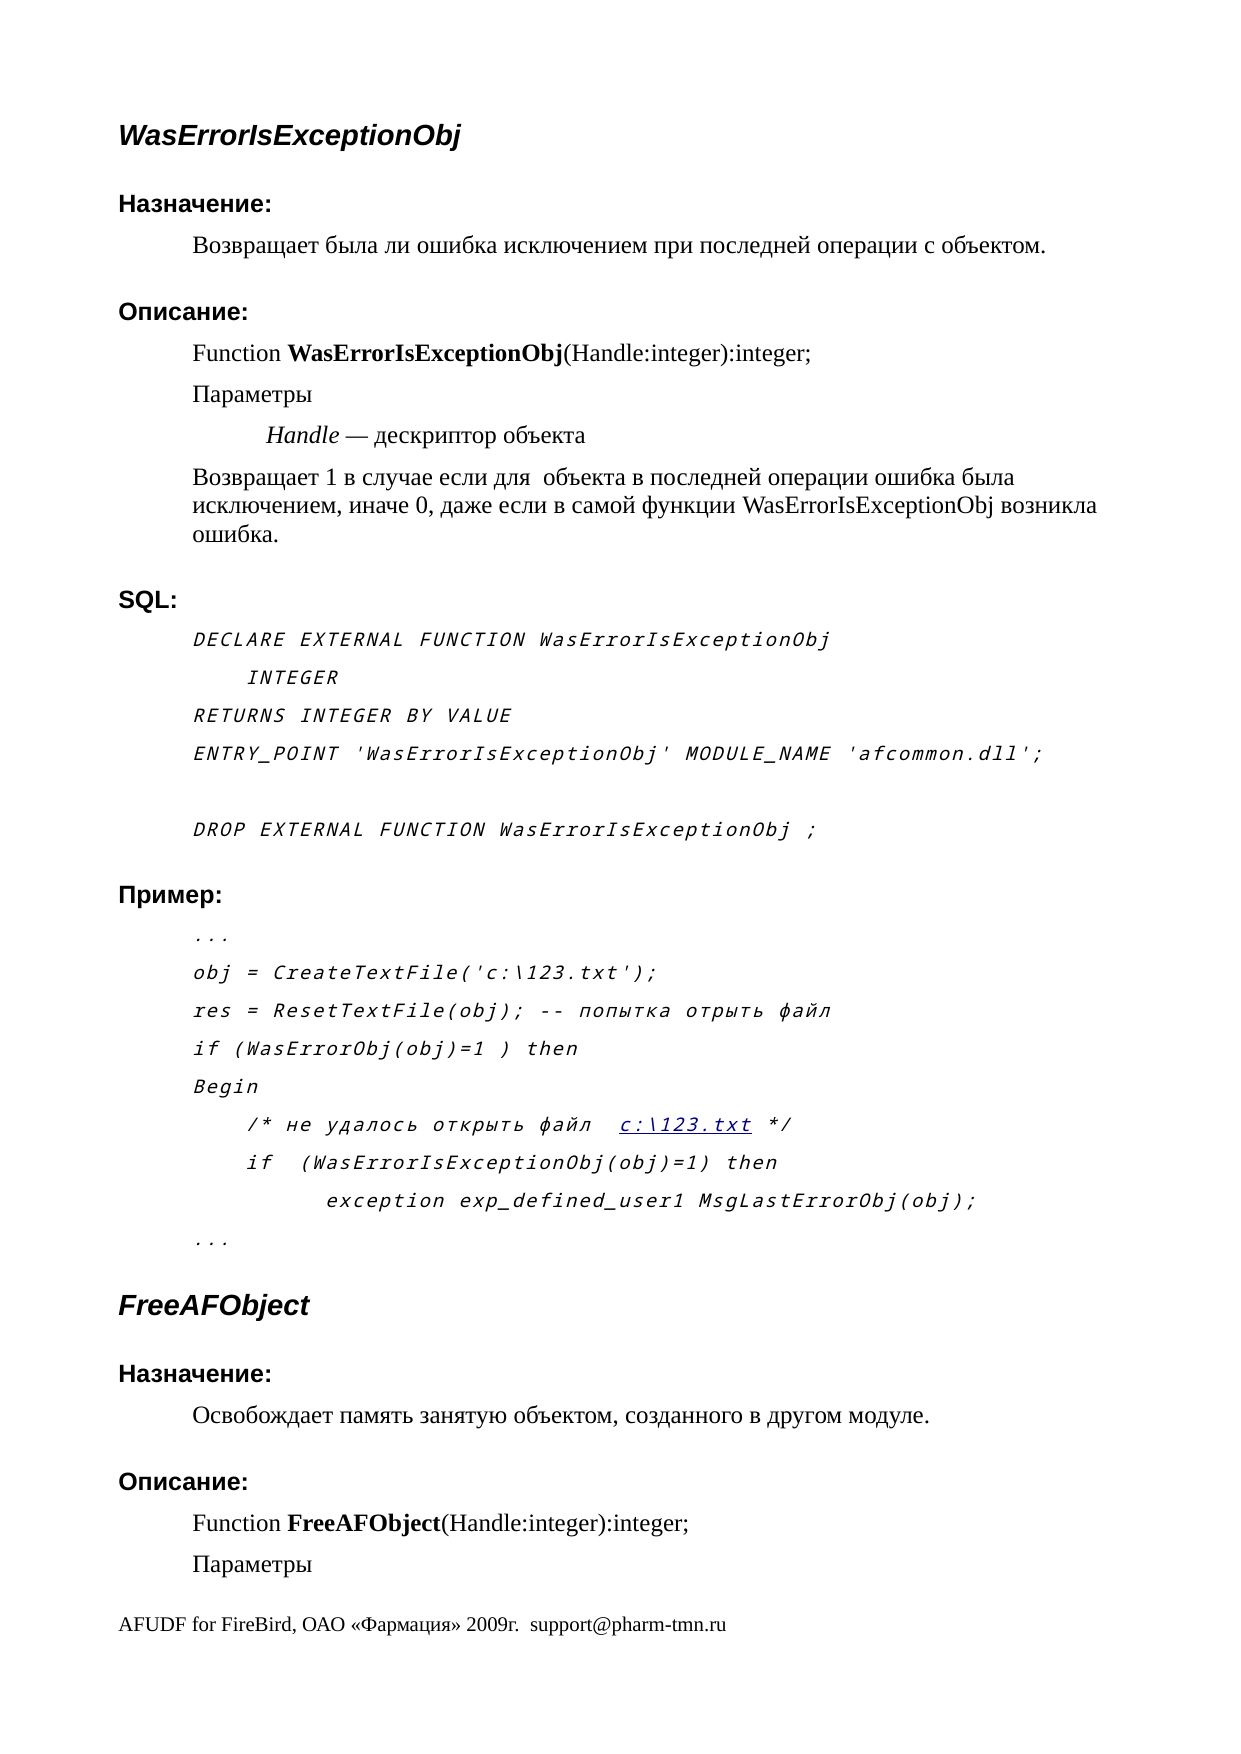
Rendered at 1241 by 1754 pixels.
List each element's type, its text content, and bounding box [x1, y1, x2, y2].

subtitle Назначение: [118, 189, 1122, 218]
text Begin [192, 1073, 1122, 1099]
text Параметры [192, 1549, 1122, 1578]
text if (WasErrorObj(obj)=1 ) then [192, 1035, 1122, 1061]
subtitle Описание: [118, 1467, 1122, 1496]
text ... [192, 1225, 1122, 1251]
text /* не удалось открыть файл c:\123.txt */ [192, 1111, 1122, 1137]
text INTEGER [192, 665, 1122, 690]
text DECLARE EXTERNAL FUNCTION WasErrorIsExceptionObj [192, 627, 1122, 652]
subtitle SQL: [118, 585, 1122, 614]
subtitle Пример: [118, 880, 1122, 908]
text ... [192, 921, 1122, 947]
text res = ResetTextFile(obj); -- попытка отрыть файл [192, 997, 1122, 1023]
subtitle Назначение: [118, 1359, 1122, 1388]
text Function FreeAFObject(Handle:integer):integer; [192, 1508, 1122, 1537]
text Function WasErrorIsExceptionObj(Handle:integer):integer; [192, 338, 1122, 367]
text ENTRY_POINT 'WasErrorIsExceptionObj' MODULE_NAME 'afcommon.dll'; [192, 741, 1122, 766]
text Параметры [192, 379, 1122, 408]
text RETURNS INTEGER BY VALUE [192, 703, 1122, 728]
text obj = CreateTextFile('c:\123.txt'); [192, 959, 1122, 984]
text Handle — дескриптор объекта [192, 420, 1122, 449]
subtitle Описание: [118, 297, 1122, 325]
text Освобождает память занятую объектом, созданного в другом модуле. [192, 1401, 1122, 1429]
subtitle WasErrorIsExceptionObj [118, 118, 1122, 152]
text exception exp_defined_user1 MsgLastErrorObj(obj); [192, 1187, 1122, 1213]
subtitle FreeAFObject [118, 1288, 1122, 1322]
text Возвращает была ли ошибка исключением при последней операции с объектом. [192, 230, 1122, 259]
text DROP EXTERNAL FUNCTION WasErrorIsExceptionObj ; [192, 817, 1122, 842]
text if (WasErrorIsExceptionObj(obj)=1) then [192, 1149, 1122, 1175]
text Возвращает 1 в случае если для объекта в последней операции ошибка была исключением, иначе 0, даже если в самой функции WasErrorIsExceptionObj возникла ошибка. [192, 462, 1122, 548]
